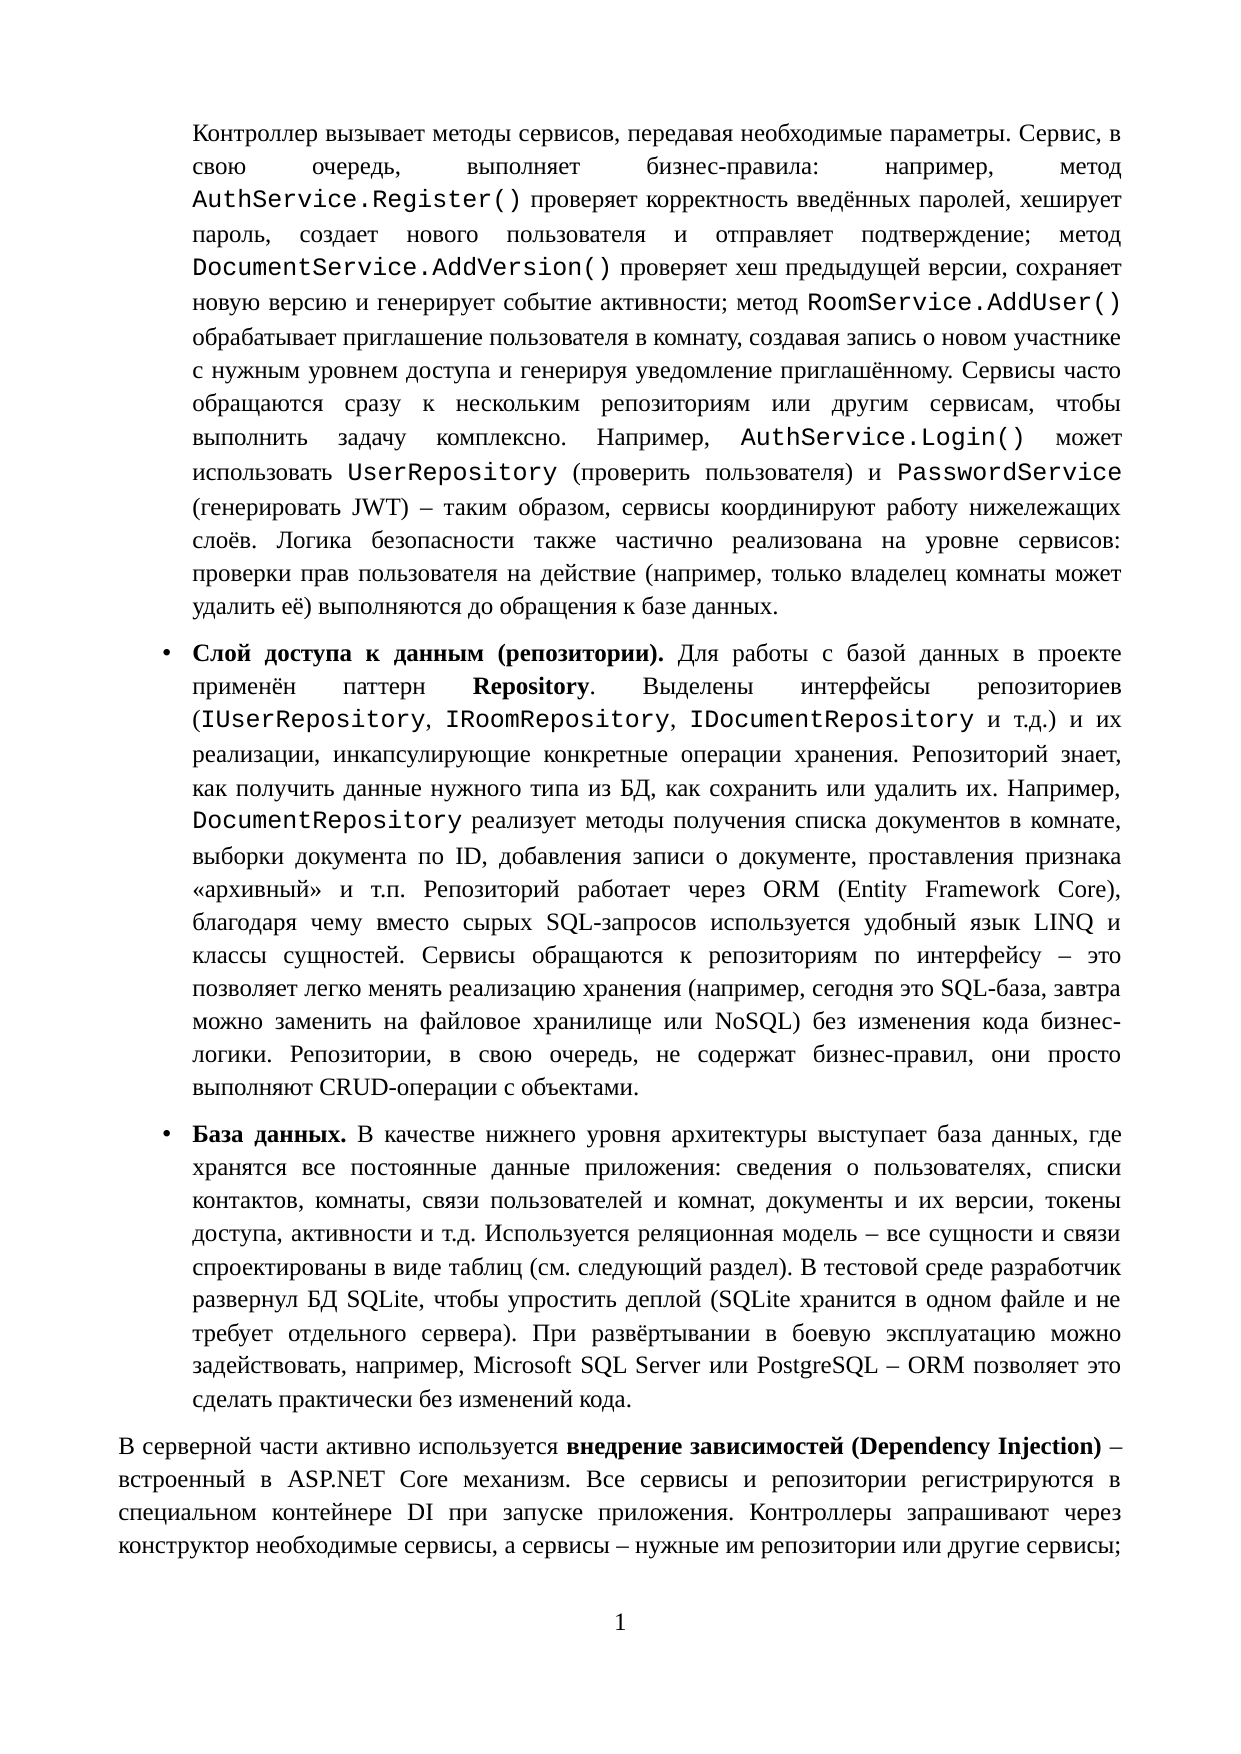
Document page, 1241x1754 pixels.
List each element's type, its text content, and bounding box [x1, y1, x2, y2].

list База данных. В качестве нижнего уровня архитектуры выступает база данных, где хранятся все постоянные данные приложения: сведения о пользователях, списки контактов, комнаты, связи пользователей и комнат, документы и их версии, токены доступа, активности и т.д. Используется реляционная модель – все сущности и связи спроектированы в виде таблиц (см. следующий раздел). В тестовой среде разработчик развернул БД SQLite, чтобы упростить деплой (SQLite хранится в одном файле и не требует отдельного сервера). При развёртывании в боевую эксплуатацию можно задействовать, например, Microsoft SQL Server или PostgreSQL – ORM позволяет это сделать практически без изменений кода. [162, 1119, 1122, 1412]
text В серверной части активно используется внедрение зависимостей (Dependency Injection) – встроенный в ASP.NET Core механизм. Все сервисы и репозитории регистрируются в специальном контейнере DI при запуске приложения. Контроллеры запрашивают через конструктор необходимые сервисы, а сервисы – нужные им репозитории или другие сервисы; [118, 1431, 1122, 1559]
list Контроллер вызывает методы сервисов, передавая необходимые параметры. Сервис, в свою очередь, выполняет бизнес-правила: например, метод AuthService.Register() проверяет корректность введённых паролей, хеширует пароль, создает нового пользователя и отправляет подтверждение; метод DocumentService.AddVersion() проверяет хеш предыдущей версии, сохраняет новую версию и генерирует событие активности; метод RoomService.AddUser() обрабатывает приглашение пользователя в комнату, создавая запись о новом участнике с нужным уровнем доступа и генерируя уведомление приглашённому. Сервисы часто обращаются сразу к нескольким репозиториям или другим сервисам, чтобы выполнить задачу комплексно. Например, AuthService.Login() может использовать UserRepository (проверить пользователя) и PasswordService (генерировать JWT) – таким образом, сервисы координируют работу нижележащих слоёв. Логика безопасности также частично реализована на уровне сервисов: проверки прав пользователя на действие (например, только владелец комнаты может удалить её) выполняются до обращения к базе данных. [162, 118, 1122, 619]
list Слой доступа к данным (репозитории). Для работы с базой данных в проекте применён паттерн Repository. Выделены интерфейсы репозиториев (IUserRepository, IRoomRepository, IDocumentRepository и т.д.) и их реализации, инкапсулирующие конкретные операции хранения. Репозиторий знает, как получить данные нужного типа из БД, как сохранить или удалить их. Например, DocumentRepository реализует методы получения списка документов в комнате, выборки документа по ID, добавления записи о документе, проставления признака «архивный» и т.п. Репозиторий работает через ORM (Entity Framework Core), благодаря чему вместо сырых SQL-запросов используется удобный язык LINQ и классы сущностей. Сервисы обращаются к репозиториям по интерфейсу – это позволяет легко менять реализацию хранения (например, сегодня это SQL-база, завтра можно заменить на файловое хранилище или NoSQL) без изменения кода бизнес-логики. Репозитории, в свою очередь, не содержат бизнес-правил, они просто выполняют CRUD-операции с объектами. [162, 638, 1122, 1101]
